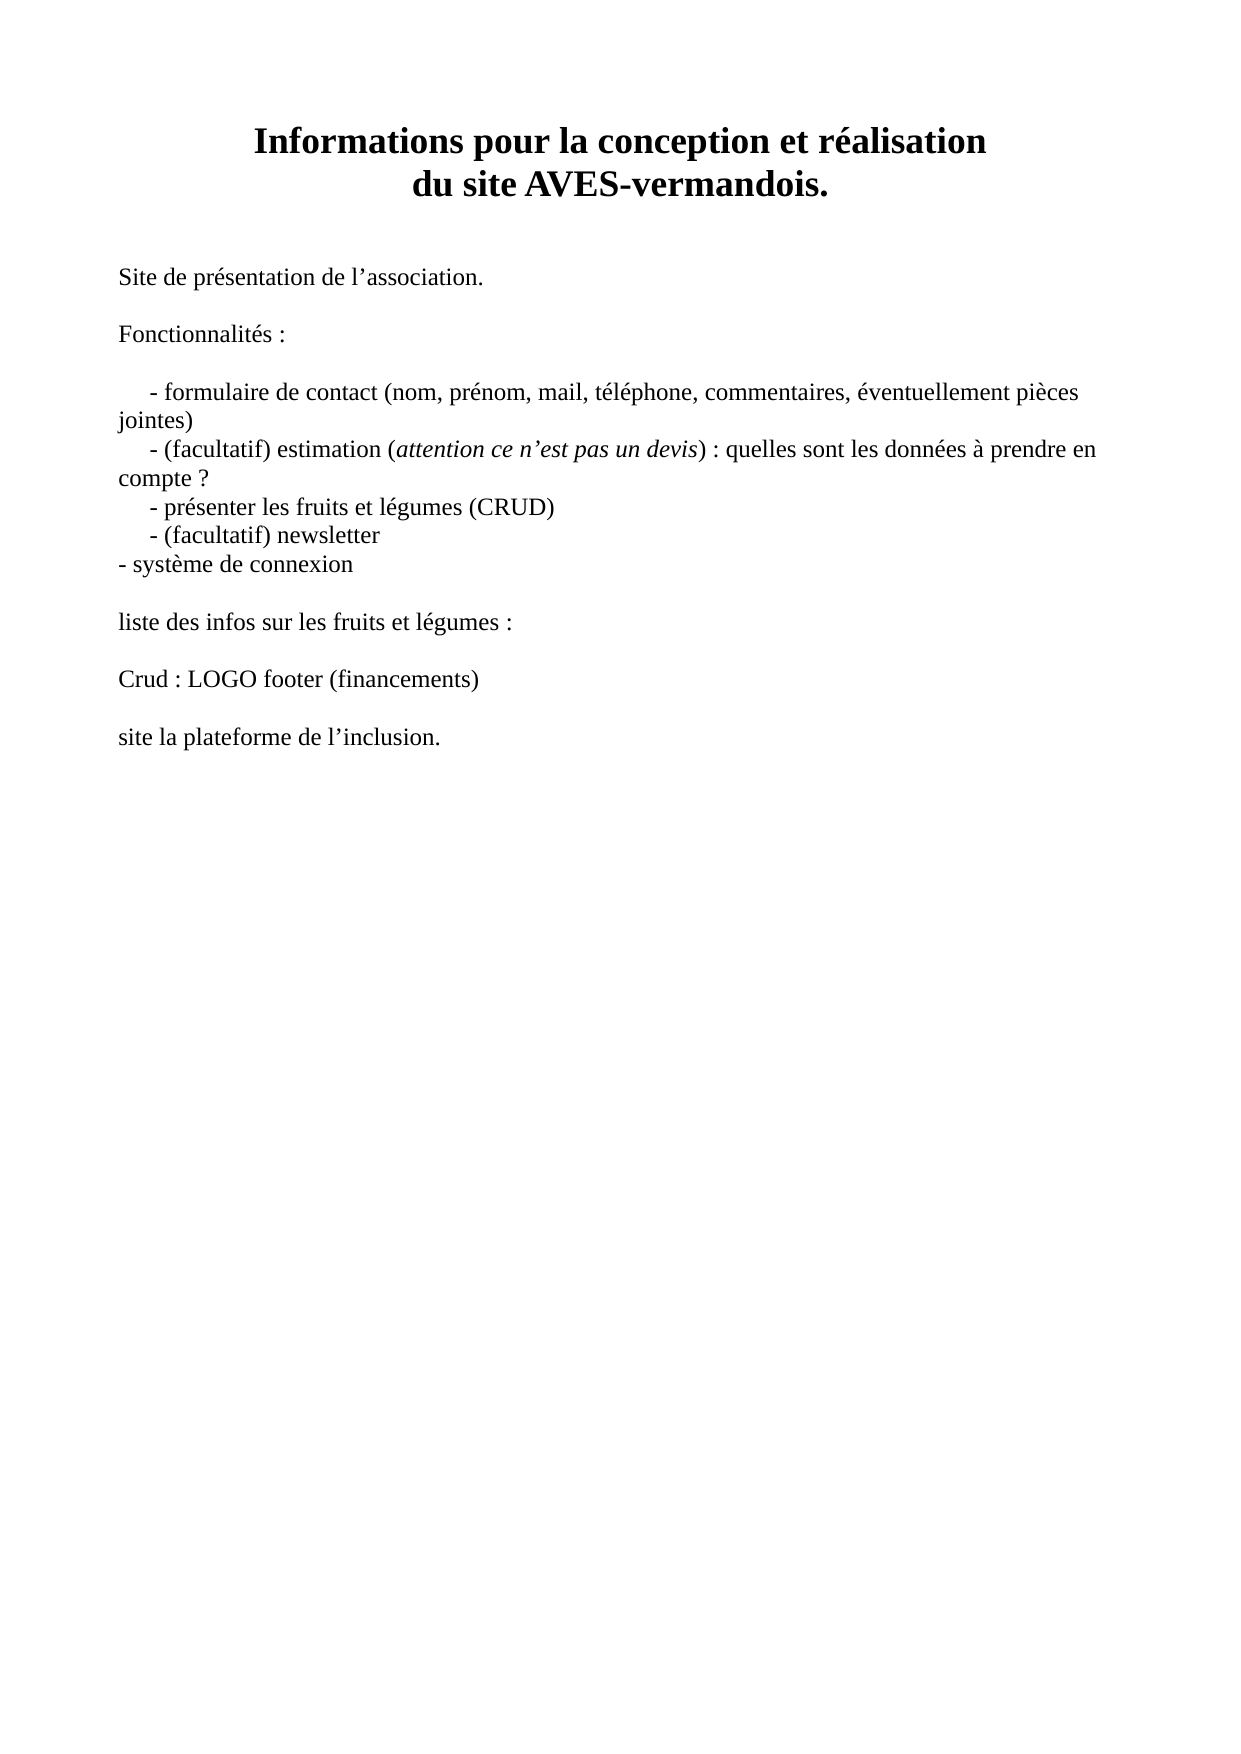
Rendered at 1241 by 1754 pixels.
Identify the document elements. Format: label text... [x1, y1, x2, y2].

text Fonctionnalités : [118, 319, 1122, 348]
text - formulaire de contact (nom, prénom, mail, téléphone, commentaires, éventuellement pièces jointes) [118, 377, 1122, 434]
text - système de connexion [118, 549, 1122, 578]
text site la plateforme de l’inclusion. [118, 722, 1122, 751]
text Site de présentation de l’association. [118, 262, 1122, 291]
text liste des infos sur les fruits et légumes : [118, 607, 1122, 636]
text Informations pour la conception et réalisation du site AVES-vermandois. [118, 118, 1122, 204]
text - (facultatif) estimation (attention ce n’est pas un devis) : quelles sont les données à prendre en compte ? [118, 434, 1122, 492]
text - présenter les fruits et légumes (CRUD) [118, 492, 1122, 521]
text - (facultatif) newsletter [118, 521, 1122, 549]
text Crud : LOGO footer (financements) [118, 664, 1122, 693]
